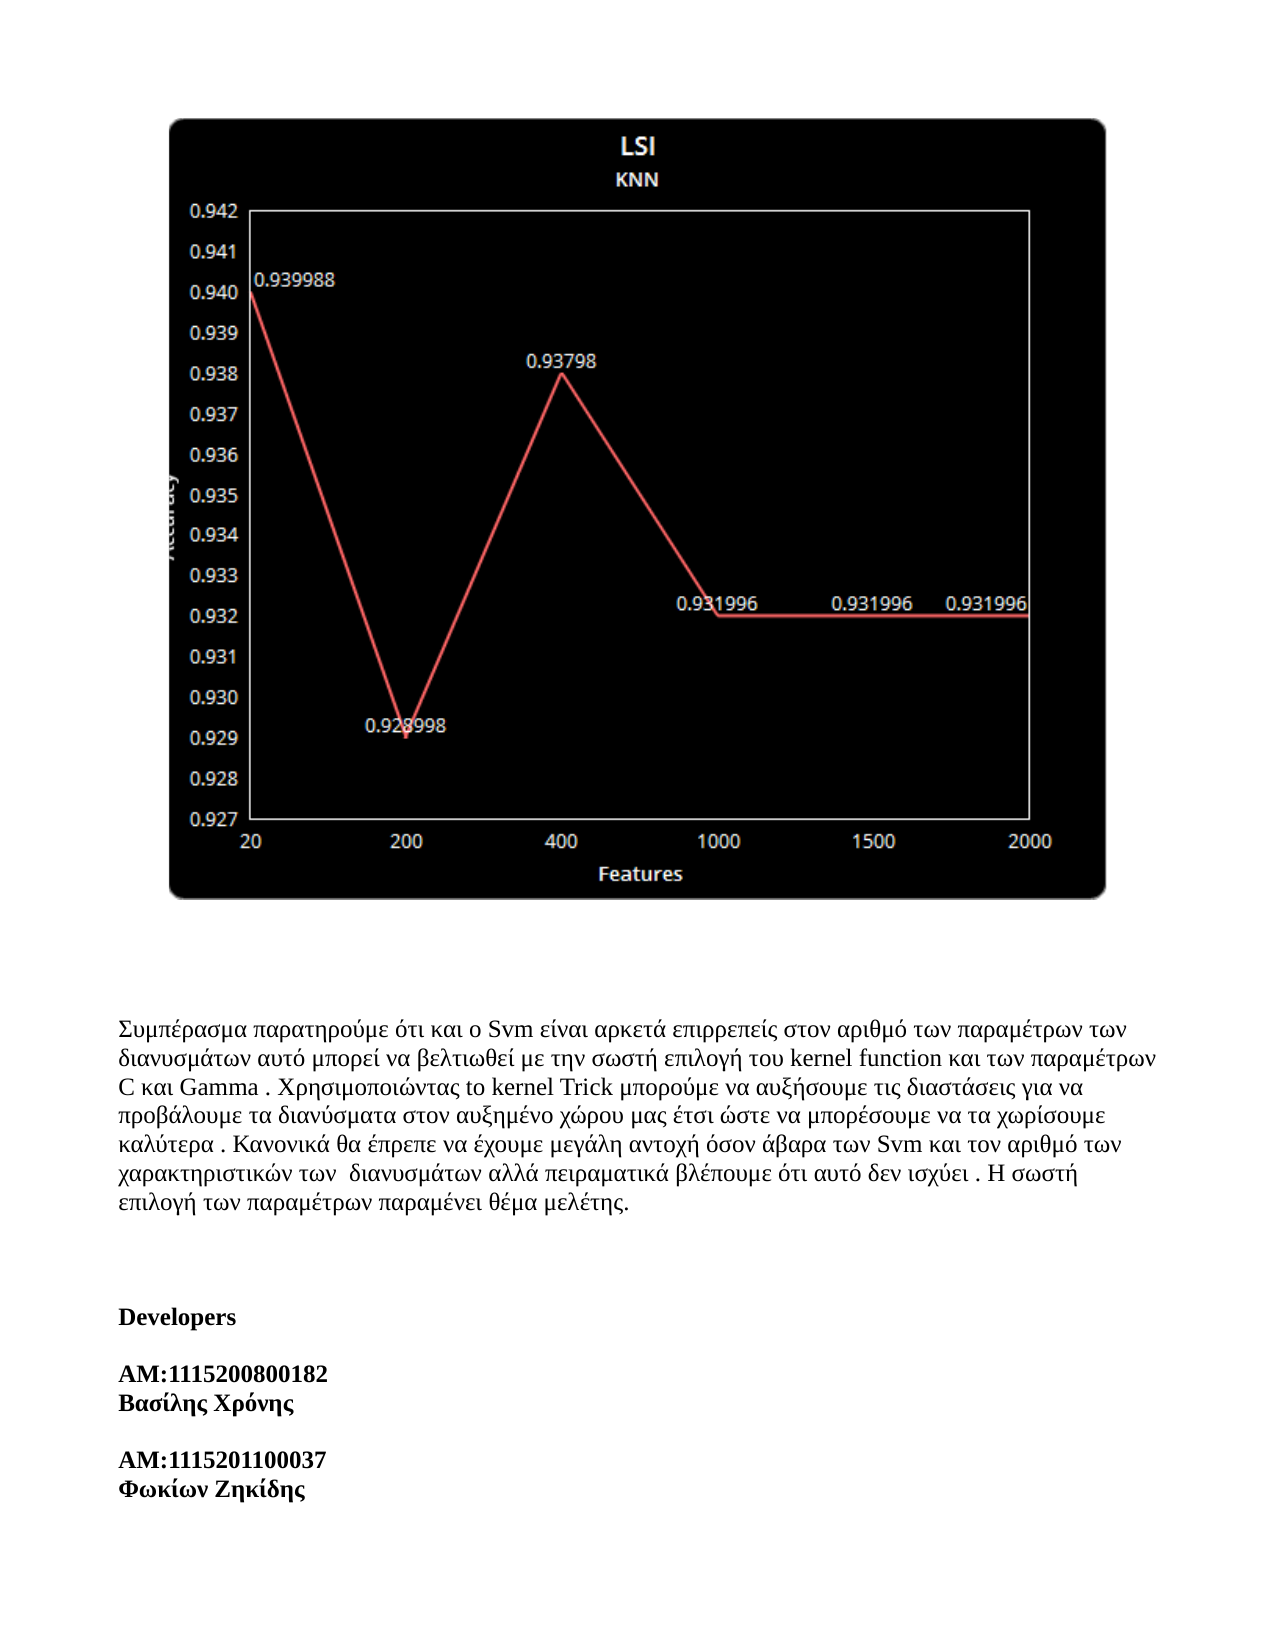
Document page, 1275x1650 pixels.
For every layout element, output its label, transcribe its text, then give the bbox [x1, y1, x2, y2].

text ΑΜ:1115201100037 [118, 1446, 1157, 1474]
text AM:1115200800182 [118, 1359, 1157, 1388]
text Φωκίων Ζηκίδης [118, 1474, 1157, 1503]
text Συμπέρασμα παρατηρούμε ότι και ο Svm είναι αρκετά επιρρεπείς στον αριθμό των παραμέτρων των διανυσμάτων αυτό μπορεί να βελτιωθεί με την σωστή επιλογή του kernel function και των παραμέτρων C και Gamma . Χρησιμοποιώντας to kernel Trick μπορούμε να αυξήσουμε τις διαστάσεις για να προβάλουμε τα διανύσματα στον αυξημένο χώρου μας έτσι ώστε να μπορέσουμε να τα χωρίσουμε καλύτερα . Κανονικά θα έπρεπε να έχουμε μεγάλη αντοχή όσον άβαρα των Svm και τον αριθμό των χαρακτηριστικών των διανυσμάτων αλλά πειραματικά βλέπουμε ότι αυτό δεν ισχύει . Η σωστή επιλογή των παραμέτρων παραμένει θέμα μελέτης. [118, 1014, 1157, 1216]
picture [168, 118, 1107, 900]
text Developers [118, 1302, 1157, 1331]
text Βασίλης Χρόνης [118, 1388, 1157, 1417]
